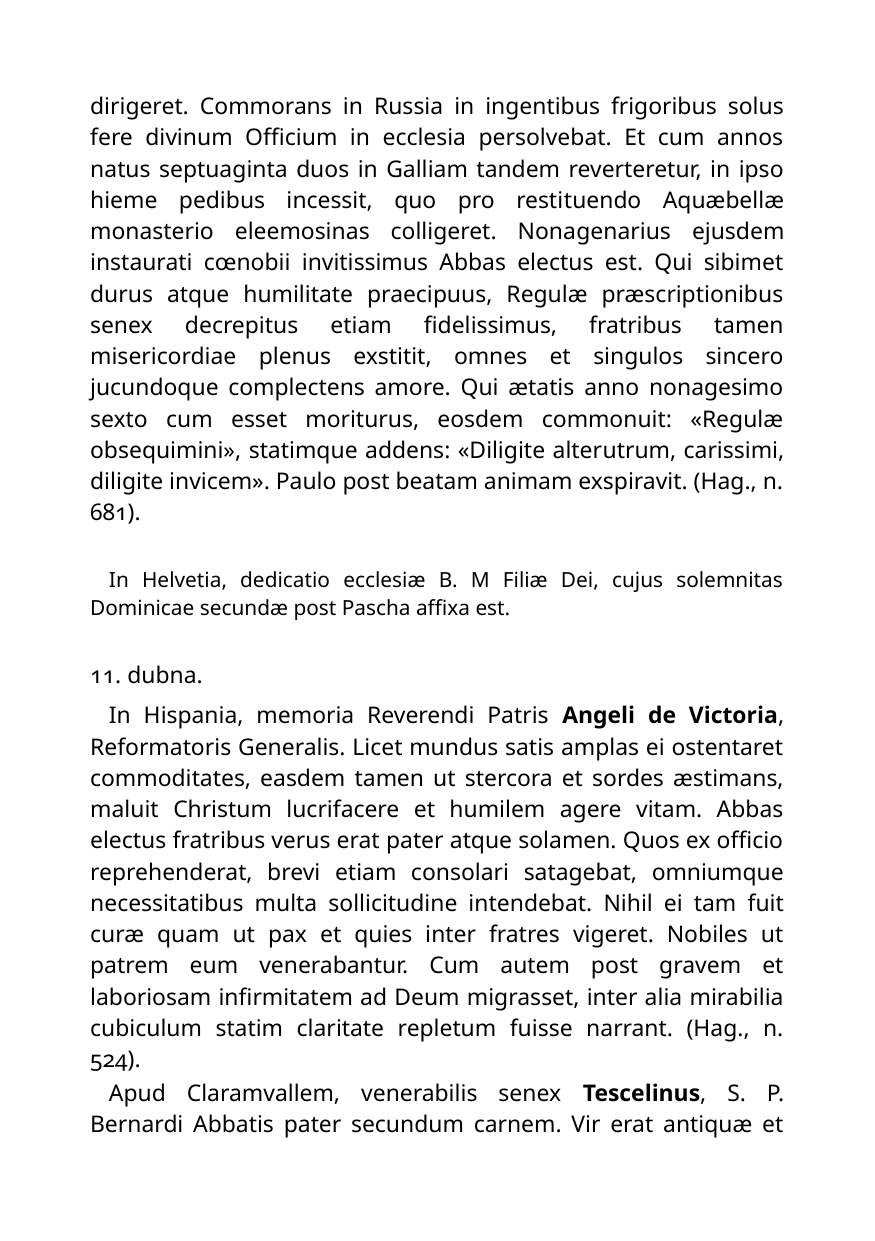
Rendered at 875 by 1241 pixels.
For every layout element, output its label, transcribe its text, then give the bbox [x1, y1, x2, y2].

text In Helvetia, dedicatio ecclesiæ B. M Filiæ Dei, cujus solemnitas Dominicae secundæ post Pascha affixa est. [90, 565, 784, 622]
text Apud Claramvallem, venerabilis senex Tescelinus, S. P. Bernardi Abbatis pater secundum carnem. Vir erat antiquæ et [90, 1077, 784, 1140]
text 11. dubna. [90, 659, 784, 690]
text In Hispania, memoria Reverendi Patris Angeli de Victoria, Reformatoris Generalis. Licet mundus satis amplas ei ostentaret commoditates, easdem tamen ut stercora et sordes æstimans, maluit Christum lucrifacere et humilem agere vitam. Abbas electus fratribus verus erat pater atque solamen. Quos ex officio reprehenderat, brevi etiam consolari satagebat, omniumque necessitatibus multa sollicitudine intendebat. Nihil ei tam fuit curæ quam ut pax et quies inter fratres vigeret. Nobiles ut patrem eum venerabantur. Cum autem post gravem et laboriosam infirmitatem ad Deum migrasset, inter alia mirabilia cubiculum statim claritate repletum fuisse narrant. (Hag., n. 524). [90, 699, 784, 1074]
text dirigeret. Commorans in Russia in ingentibus frigoribus solus fere divinum Officium in ecclesia persolvebat. Et cum annos natus septuaginta duos in Galliam tandem reverteretur, in ipso hieme pedibus incessit, quo pro resti­tuendo Aquæbellæ monasterio eleemosinas colligeret. Nona­genarius ejusdem instaurati cœnobii invitissimus Abbas electus est. Qui sibimet durus atque humilitate praecipuus, Regulæ præscriptionibus senex decrepitus etiam fidelissimus, fratribus tamen misericordiae plenus exstitit, omnes et singulos sincero jucundoque complectens amore. Qui ætatis anno nonagesimo sexto cum esset moriturus, eosdem commonuit: «Regulæ obsequimini», statimque addens: «Diligite alter­utrum, carissimi, diligite invicem». Paulo post beatam animam exspiravit. (Hag., n. 681). [90, 90, 784, 527]
